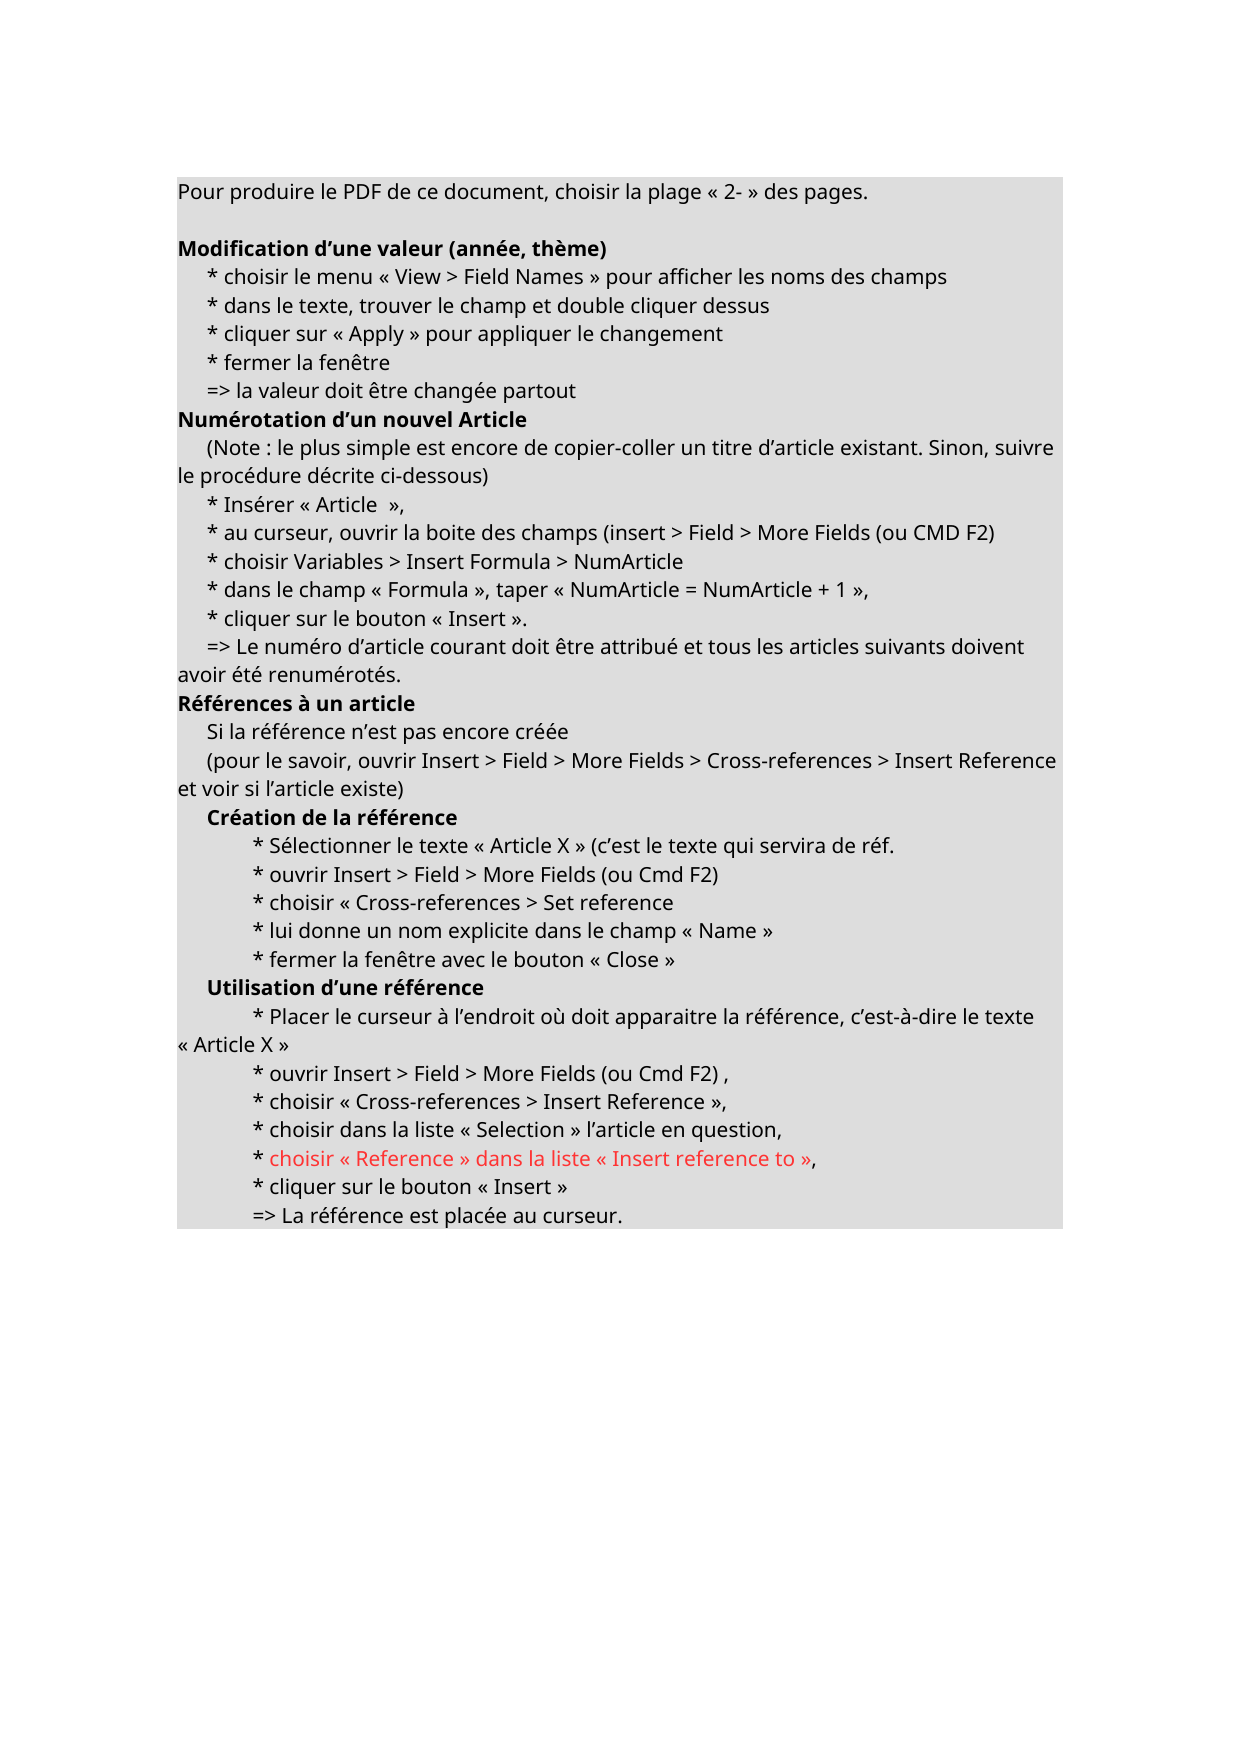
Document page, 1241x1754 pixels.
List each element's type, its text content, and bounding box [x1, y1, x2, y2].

text (Note : le plus simple est encore de copier-coller un titre d’article existant. Sinon, suivre le procédure décrite ci-dessous) [177, 433, 1063, 490]
text * choisir dans la liste « Selection » l’article en question, [177, 1116, 1063, 1144]
text Création de la référence [177, 803, 1063, 831]
text * fermer la fenêtre avec le bouton « Close » [177, 945, 1063, 973]
text * dans le champ « Formula », taper « NumArticle = NumArticle + 1 », [177, 575, 1063, 604]
text * lui donne un nom explicite dans le champ « Name » [177, 917, 1063, 945]
text * choisir Variables > Insert Formula > NumArticle [177, 547, 1063, 575]
text Modification d’une valeur (année, thème) [177, 234, 1063, 262]
text * ouvrir Insert > Field > More Fields (ou Cmd F2) [177, 860, 1063, 888]
text Références à un article [177, 689, 1063, 717]
text * choisir « Cross-references > Set reference [177, 888, 1063, 917]
text => La référence est placée au curseur. [177, 1201, 1063, 1229]
text * fermer la fenêtre [177, 348, 1063, 376]
text (pour le savoir, ouvrir Insert > Field > More Fields > Cross-references > Insert Reference et voir si l’article existe) [177, 746, 1063, 803]
text Si la référence n’est pas encore créée [177, 717, 1063, 746]
text => la valeur doit être changée partout [177, 376, 1063, 405]
text * cliquer sur le bouton « Insert ». [177, 604, 1063, 632]
text Pour produire le PDF de ce document, choisir la plage « 2- » des pages. [177, 177, 1063, 206]
text * cliquer sur le bouton « Insert » [177, 1172, 1063, 1201]
text * cliquer sur « Apply » pour appliquer le changement [177, 319, 1063, 348]
text * choisir le menu « View > Field Names » pour afficher les noms des champs [177, 262, 1063, 291]
text * Placer le curseur à l’endroit où doit apparaitre la référence, c’est-à-dire le texte « Article X » [177, 1002, 1063, 1059]
text * choisir « Cross-references > Insert Reference », [177, 1087, 1063, 1116]
text => Le numéro d’article courant doit être attribué et tous les articles suivants doivent avoir été renumérotés. [177, 632, 1063, 689]
text Utilisation d’une référence [177, 973, 1063, 1002]
text Numérotation d’un nouvel Article [177, 405, 1063, 433]
text * Insérer « Article », [177, 490, 1063, 518]
text * au curseur, ouvrir la boite des champs (insert > Field > More Fields (ou CMD F2) [177, 518, 1063, 547]
text * Sélectionner le texte « Article X » (c’est le texte qui servira de réf. [177, 831, 1063, 860]
text * choisir « Reference » dans la liste « Insert reference to », [177, 1144, 1063, 1172]
text * dans le texte, trouver le champ et double cliquer dessus [177, 291, 1063, 319]
text * ouvrir Insert > Field > More Fields (ou Cmd F2) , [177, 1059, 1063, 1087]
